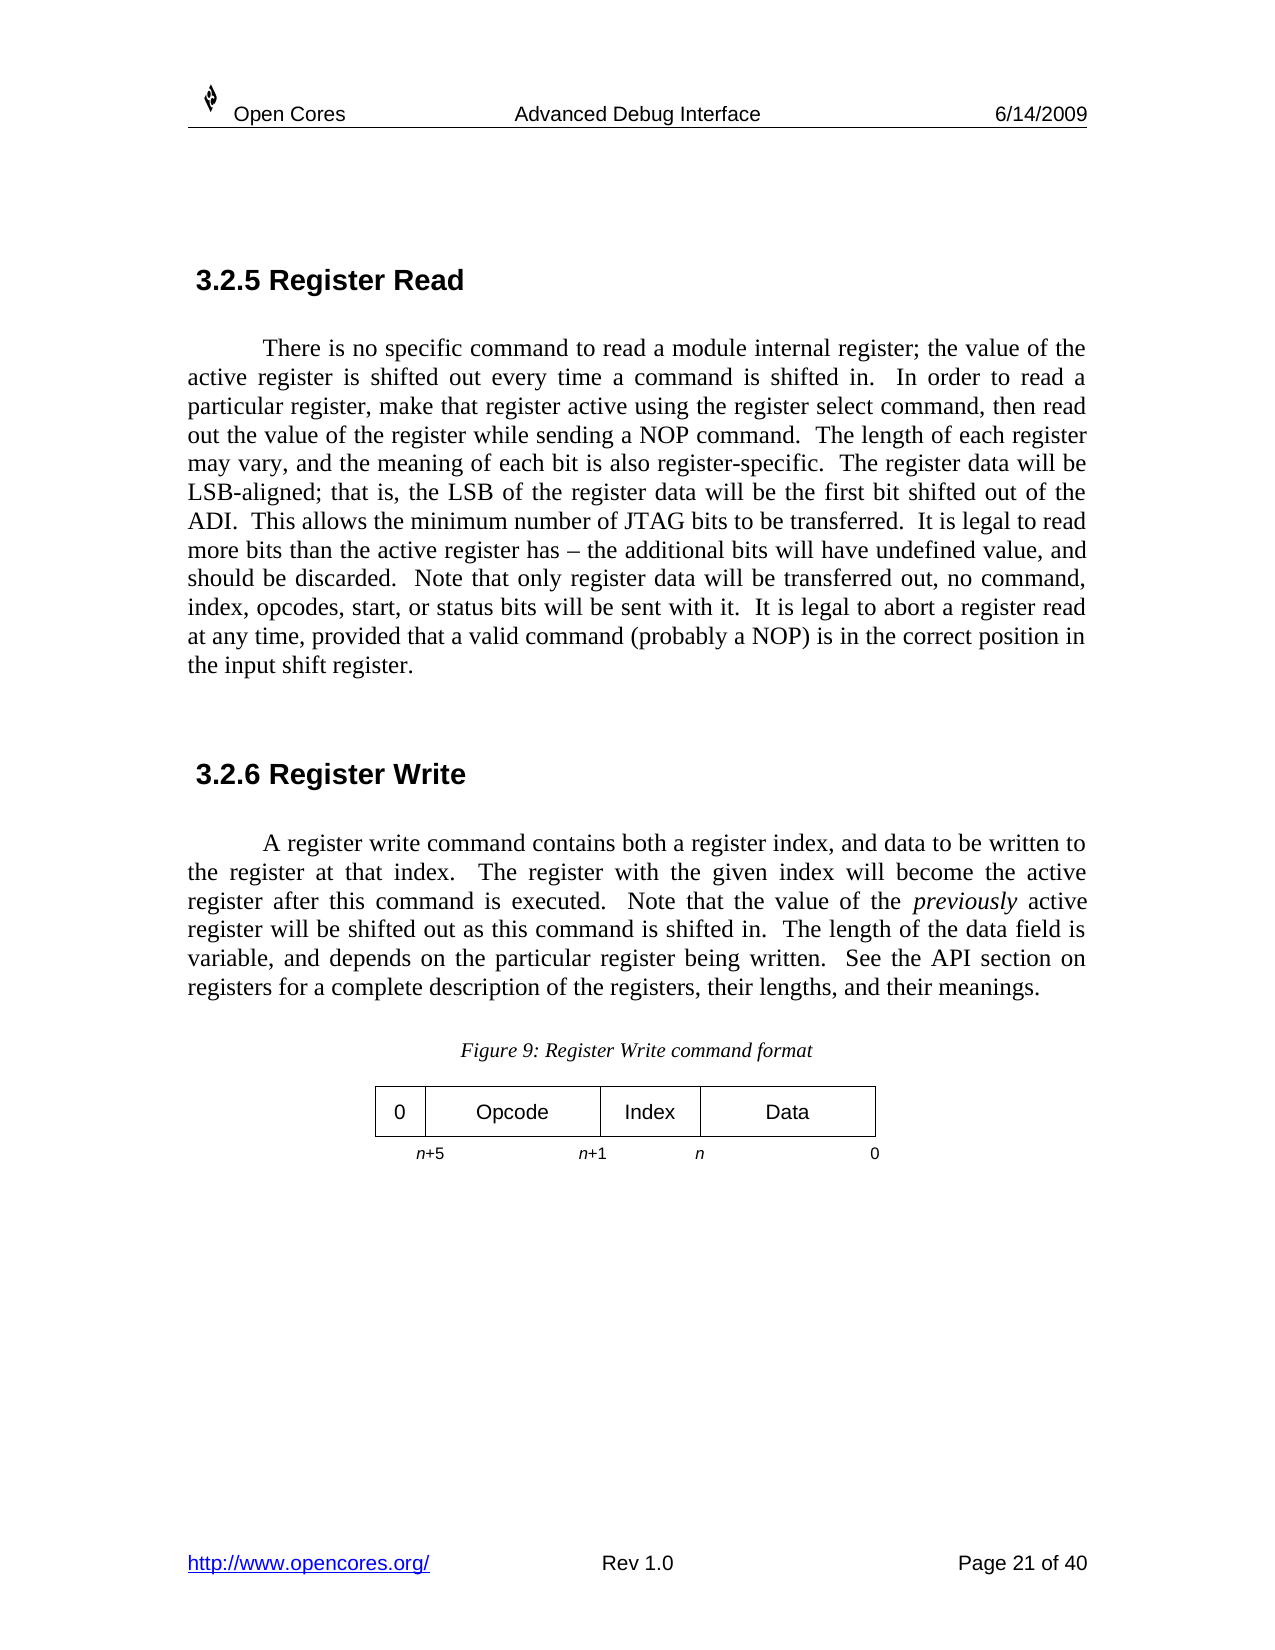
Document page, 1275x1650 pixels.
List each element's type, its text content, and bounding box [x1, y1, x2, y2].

text Figure 9: Register Write command format [375, 1038, 900, 1062]
subtitle Register Read [187, 262, 1087, 296]
subtitle Register Write [187, 757, 1087, 791]
text A register write command contains both a register index, and data to be written to the register at that index. The register with the given index will become the active register after this command is executed. Note that the value of the previously active register will be shifted out as this command is shifted in. The length of the data field is variable, and depends on the particular register being written. See the API section on registers for a complete description of the registers, their lengths, and their meanings. [187, 828, 1087, 1001]
text There is no specific command to read a module internal register; the value of the active register is shifted out every time a command is shifted in. In order to read a particular register, make that register active using the register select command, then read out the value of the register while sending a NOP command. The length of each register may vary, and the meaning of each bit is also register-specific. The register data will be LSB-aligned; that is, the LSB of the register data will be the first bit shifted out of the ADI. This allows the minimum number of JTAG bits to be transferred. It is legal to read more bits than the active register has – the additional bits will have undefined value, and should be discarded. Note that only register data will be transferred out, no command, index, opcodes, start, or status bits will be sent with it. It is legal to abort a register read at any time, provided that a valid command (probably a NOP) is in the correct position in the input shift register. [187, 333, 1087, 678]
